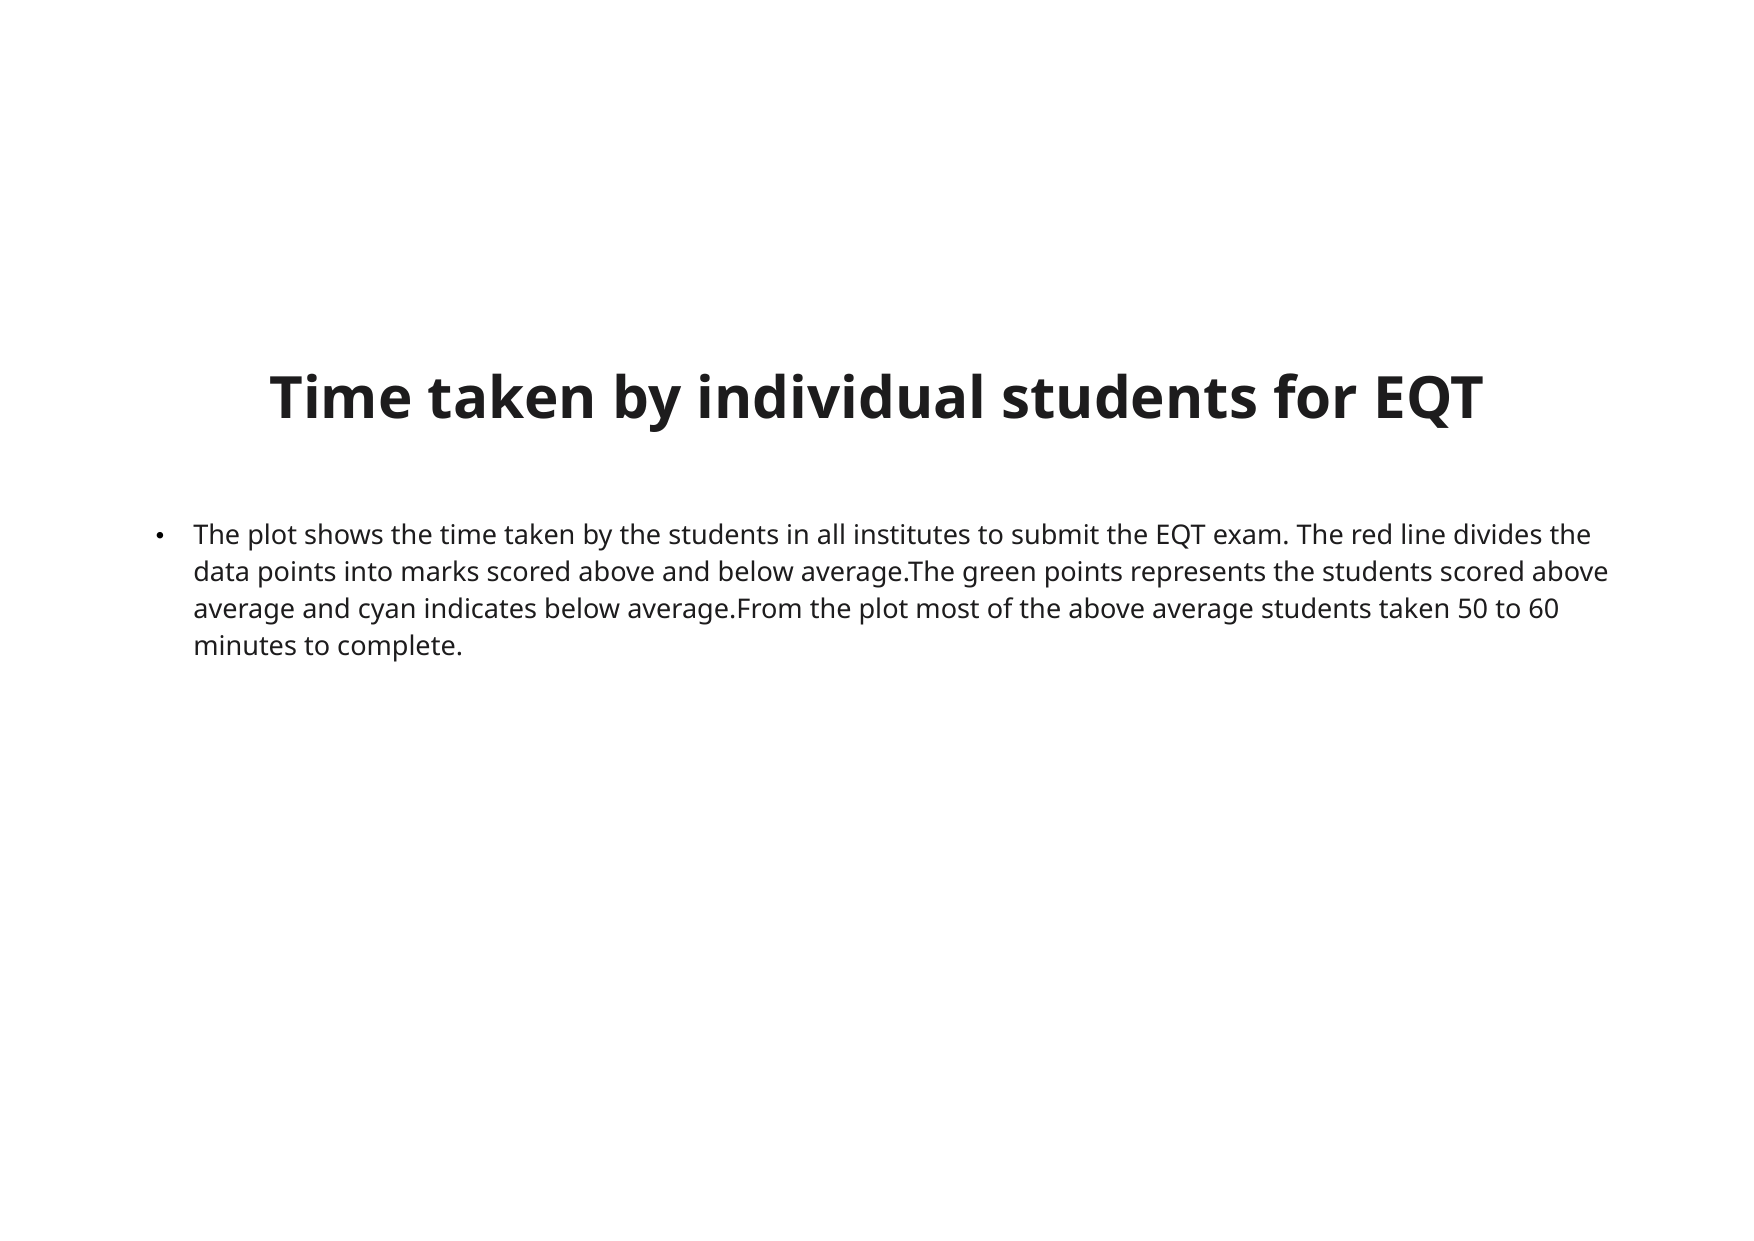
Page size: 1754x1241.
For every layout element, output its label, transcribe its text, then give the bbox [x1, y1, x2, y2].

list The plot shows the time taken by the students in all institutes to submit the EQT exam. The red line divides the data points into marks scored above and below average.The green points represents the students scored above average and cyan indicates below average.From the plot most of the above average students taken 50 to 60 minutes to complete. [156, 516, 1636, 663]
text Time taken by individual students for EQT [118, 357, 1636, 436]
